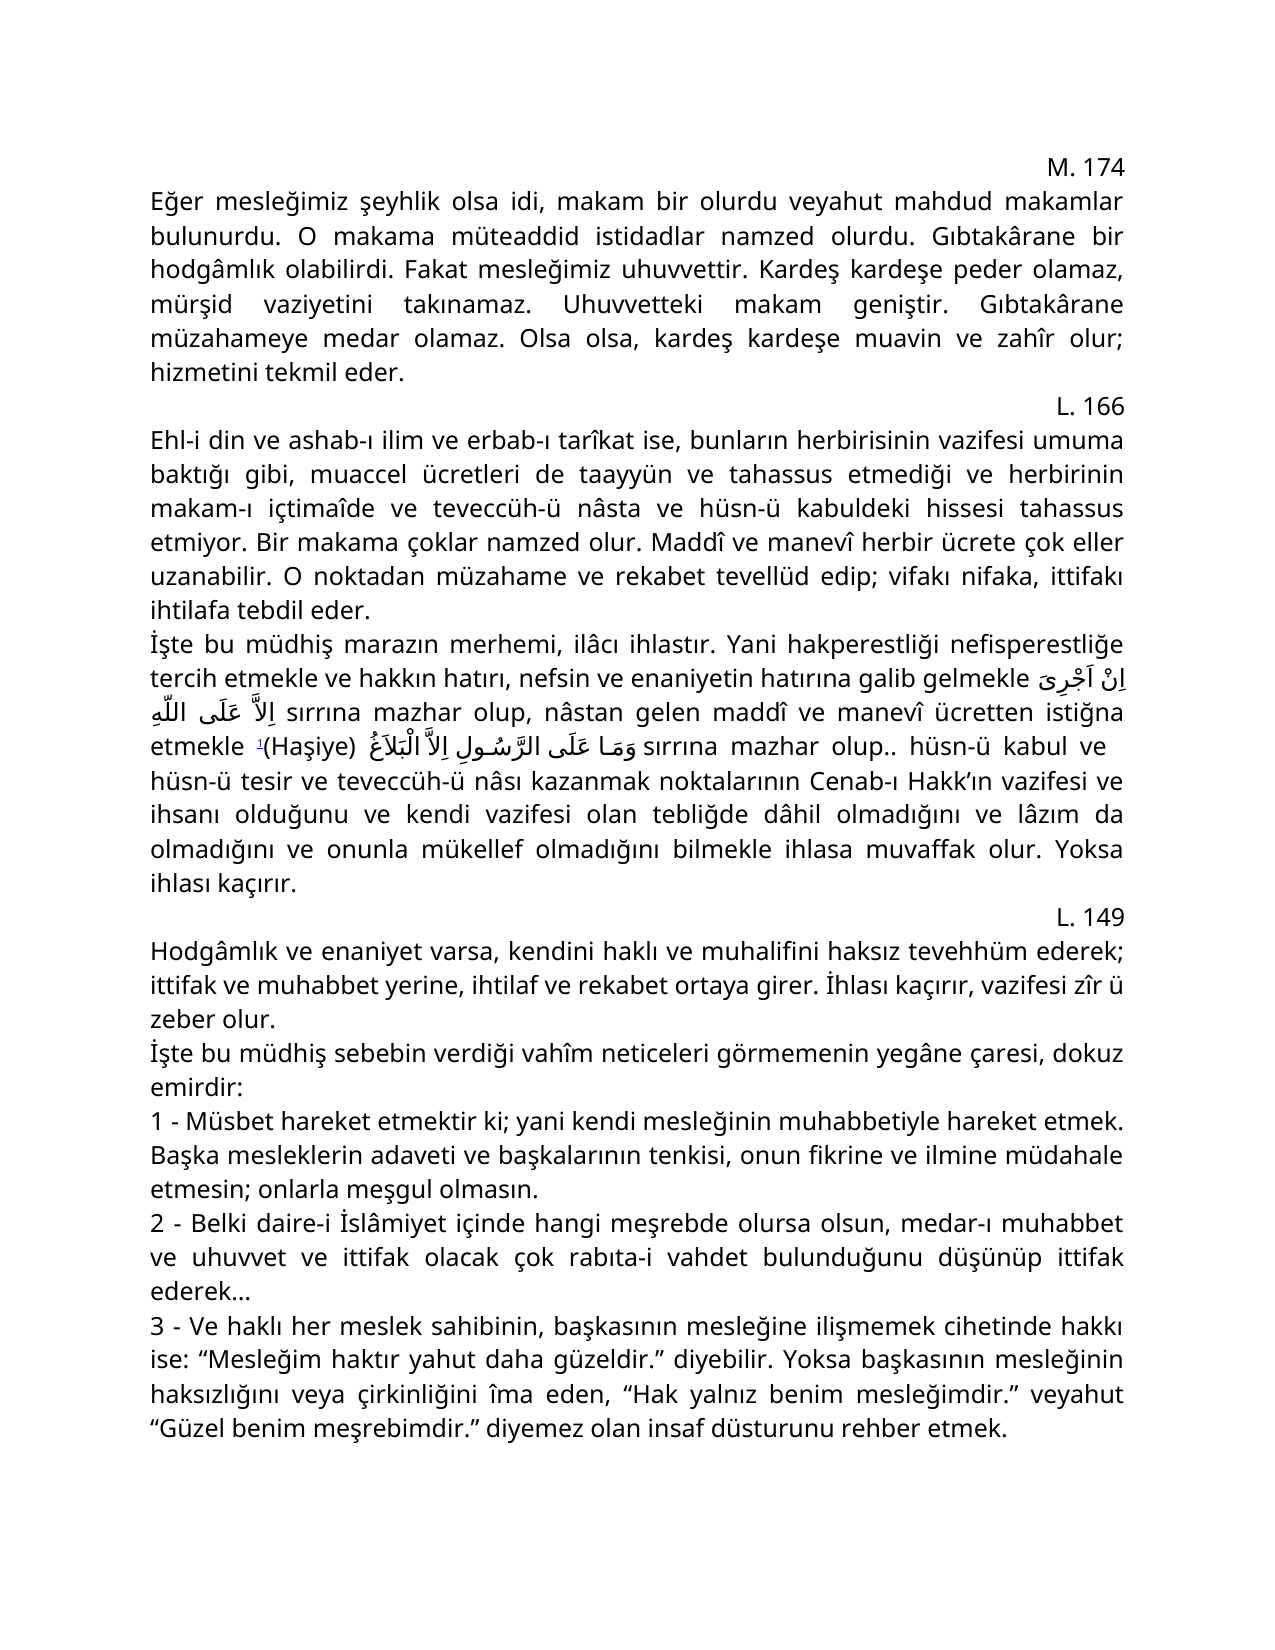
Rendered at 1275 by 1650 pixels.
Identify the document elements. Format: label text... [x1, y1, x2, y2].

text İşte bu müdhiş marazın merhemi, ilâcı ihlastır. Yani hakperestliği nefisperestliğe tercih etmekle ve hakkın hatırı, nefsin ve enaniyetin hatırına galib gelmekle اِنْ اَجْرِىَ اِلاَّ عَلَى اللّهِ sırrına mazhar olup, nâstan gelen maddî ve manevî ücretten istiğna etmekle 1(Haşiye) وَمَا عَلَى الرَّسُولِ اِلاَّ الْبَلاَغُ sırrına mazhar olup.. hüsn-ü kabul ve hüsn-ü tesir ve teveccüh-ü nâsı kazanmak noktalarının Cenab-ı Hakk’ın vazifesi ve ihsanı olduğunu ve kendi vazifesi olan tebliğde dâhil olmadığını ve lâzım da olmadığını ve onunla mükellef olmadığını bilmekle ihlasa muvaffak olur. Yoksa ihlası kaçırır. [150, 627, 1125, 899]
text 3 - Ve haklı her meslek sahibinin, başkasının mesleğine ilişmemek cihetinde hakkı ise: “Mesleğim haktır yahut daha güzeldir.” diyebilir. Yoksa başkasının mesleğinin haksızlığını veya çirkinliğini îma eden, “Hak yalnız benim mesleğimdir.” veyahut “Güzel benim meşrebimdir.” diyemez olan insaf düsturunu rehber etmek. [150, 1308, 1125, 1444]
text 1 - Müsbet hareket etmektir ki; yani kendi mesleğinin muhabbetiyle hareket etmek. Başka mesleklerin adaveti ve başkalarının tenkisi, onun fikrine ve ilmine müdahale etmesin; onlarla meşgul olmasın. [150, 1104, 1125, 1206]
text 2 - Belki daire-i İslâmiyet içinde hangi meşrebde olursa olsun, medar-ı muhabbet ve uhuvvet ve ittifak olacak çok rabıta-i vahdet bulunduğunu düşünüp ittifak ederek… [150, 1206, 1125, 1308]
text Ehl-i din ve ashab-ı ilim ve erbab-ı tarîkat ise, bunların herbirisinin vazifesi umuma baktığı gibi, muaccel ücretleri de taayyün ve tahassus etmediği ve herbirinin makam-ı içtimaîde ve teveccüh-ü nâsta ve hüsn-ü kabuldeki hissesi tahassus etmiyor. Bir makama çoklar namzed olur. Maddî ve manevî herbir ücrete çok eller uzanabilir. O noktadan müzahame ve rekabet tevellüd edip; vifakı nifaka, ittifakı ihtilafa tebdil eder. [150, 422, 1125, 627]
text M. 174 [150, 150, 1125, 184]
text İşte bu müdhiş sebebin verdiği vahîm neticeleri görmemenin yegâne çaresi, dokuz emirdir: [150, 1036, 1125, 1104]
text Hodgâmlık ve enaniyet varsa, kendini haklı ve muhalifini haksız tevehhüm ederek; ittifak ve muhabbet yerine, ihtilaf ve rekabet ortaya girer. İhlası kaçırır, vazifesi zîr ü zeber olur. [150, 933, 1125, 1036]
text L. 166 [150, 388, 1125, 422]
text Eğer mesleğimiz şeyhlik olsa idi, makam bir olurdu veyahut mahdud makamlar bulunurdu. O makama müteaddid istidadlar namzed olurdu. Gıbtakârane bir hodgâmlık olabilirdi. Fakat mesleğimiz uhuvvettir. Kardeş kardeşe peder olamaz, mürşid vaziyetini takınamaz. Uhuvvetteki makam geniştir. Gıbtakârane müzahameye medar olamaz. Olsa olsa, kardeş kardeşe muavin ve zahîr olur; hizmetini tekmil eder. [150, 184, 1125, 388]
text L. 149 [150, 899, 1125, 933]
